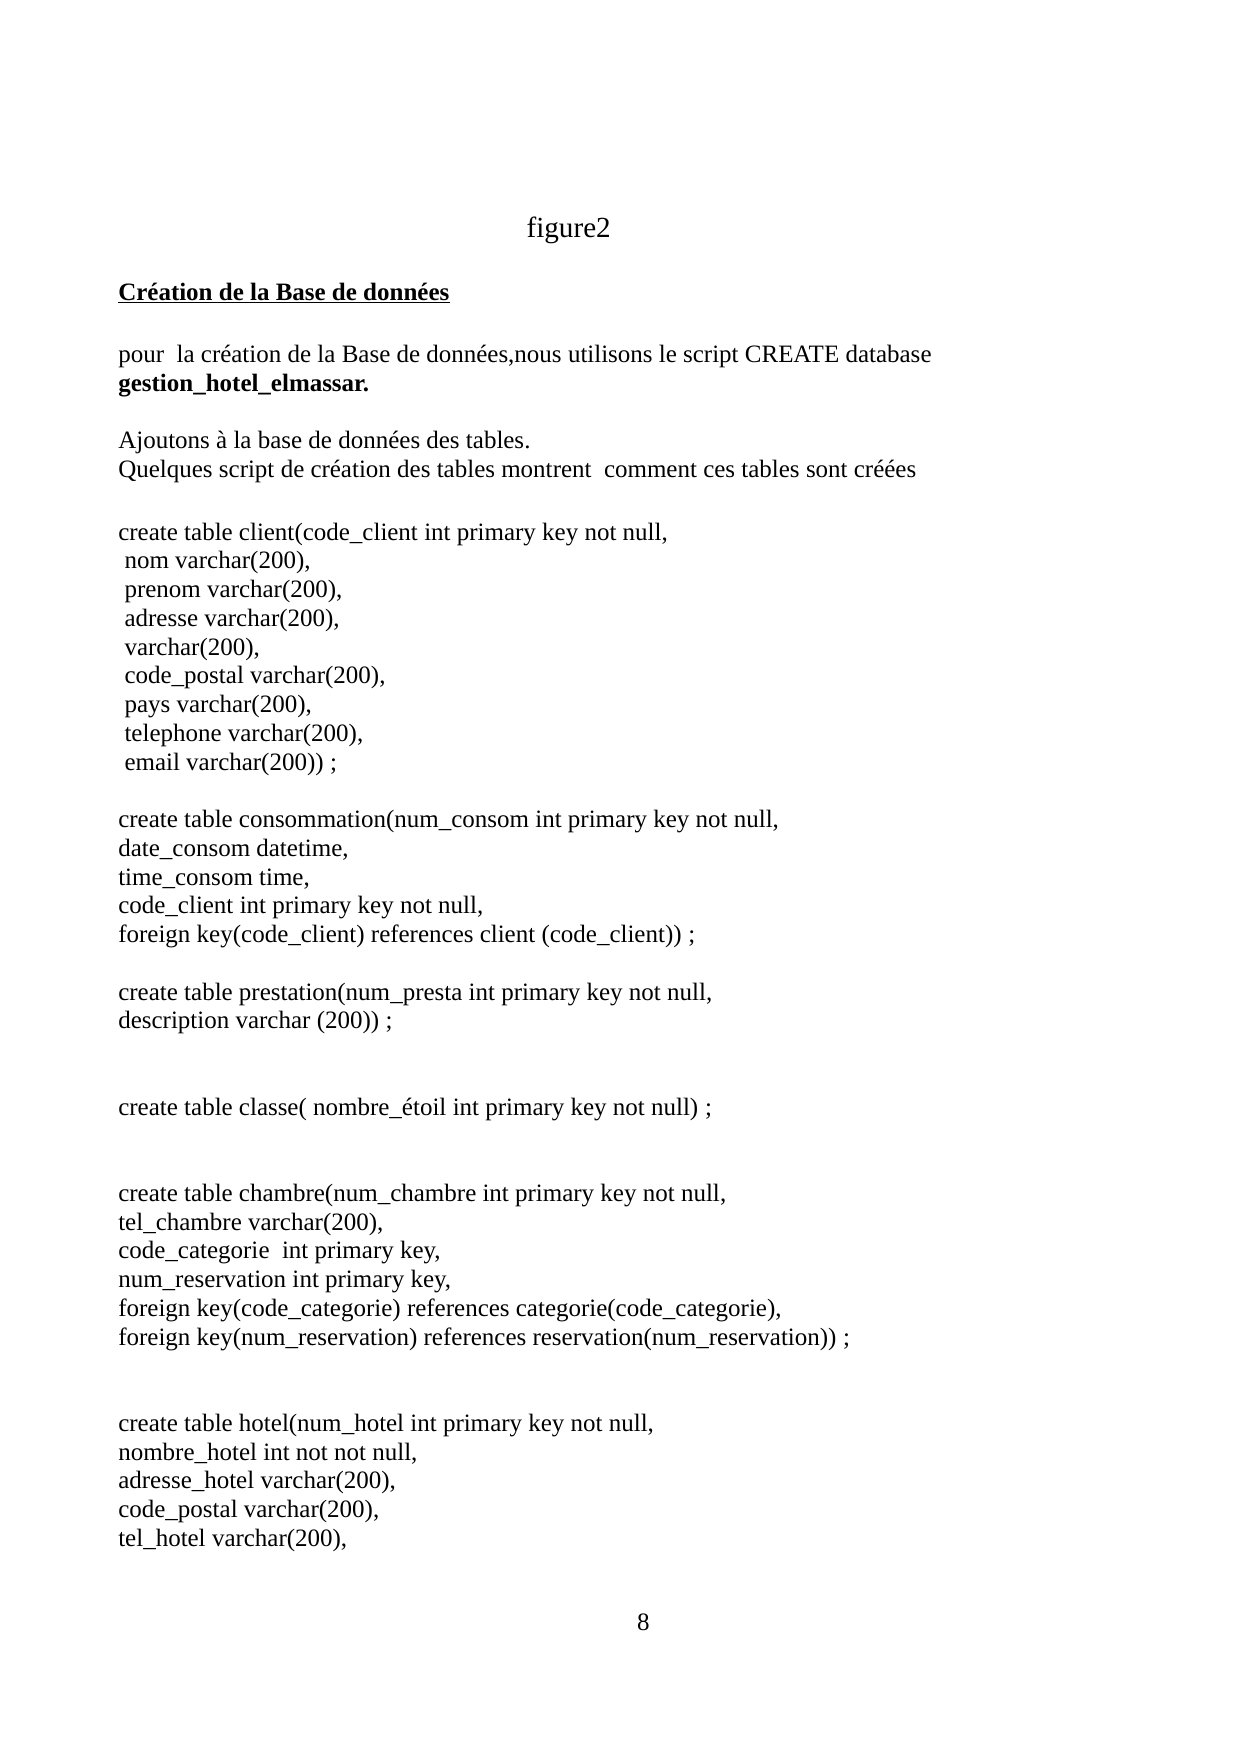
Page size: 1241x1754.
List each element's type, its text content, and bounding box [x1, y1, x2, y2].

text code_categorie int primary key, [118, 1235, 1122, 1264]
text create table classe( nombre_étoil int primary key not null) ; [118, 1092, 1122, 1120]
text adresse_hotel varchar(200), [118, 1465, 1122, 1494]
text date_consom datetime, [118, 833, 1122, 862]
text telephone varchar(200), [118, 718, 1122, 747]
text pour la création de la Base de données,nous utilisons le script CREATE database gestion_hotel_elmassar. [118, 339, 1122, 397]
text code_postal varchar(200), [118, 1494, 1122, 1523]
text foreign key(code_categorie) references categorie(code_categorie), [118, 1293, 1122, 1322]
text figure2 [118, 210, 1122, 243]
text tel_chambre varchar(200), [118, 1207, 1122, 1235]
text create table hotel(num_hotel int primary key not null, [118, 1408, 1122, 1437]
text description varchar (200)) ; [118, 1005, 1122, 1034]
text Quelques script de création des tables montrent comment ces tables sont créées [118, 454, 1122, 483]
text varchar(200), [118, 632, 1122, 660]
text num_reservation int primary key, [118, 1264, 1122, 1293]
text nom varchar(200), [118, 545, 1122, 574]
text create table consommation(num_consom int primary key not null, [118, 804, 1122, 833]
text code_postal varchar(200), [118, 660, 1122, 689]
text adresse varchar(200), [118, 603, 1122, 632]
text create table chambre(num_chambre int primary key not null, [118, 1178, 1122, 1207]
text pays varchar(200), [118, 689, 1122, 718]
text Création de la Base de données [118, 277, 1122, 306]
text tel_hotel varchar(200), [118, 1523, 1122, 1552]
text prenom varchar(200), [118, 574, 1122, 603]
text create table client(code_client int primary key not null, [118, 517, 1122, 545]
text Ajoutons à la base de données des tables. [118, 426, 1122, 454]
text code_client int primary key not null, [118, 890, 1122, 919]
text time_consom time, [118, 862, 1122, 890]
text create table prestation(num_presta int primary key not null, [118, 977, 1122, 1005]
text foreign key(num_reservation) references reservation(num_reservation)) ; [118, 1322, 1122, 1350]
text email varchar(200)) ; [118, 747, 1122, 775]
text nombre_hotel int not not null, [118, 1437, 1122, 1465]
text foreign key(code_client) references client (code_client)) ; [118, 919, 1122, 948]
